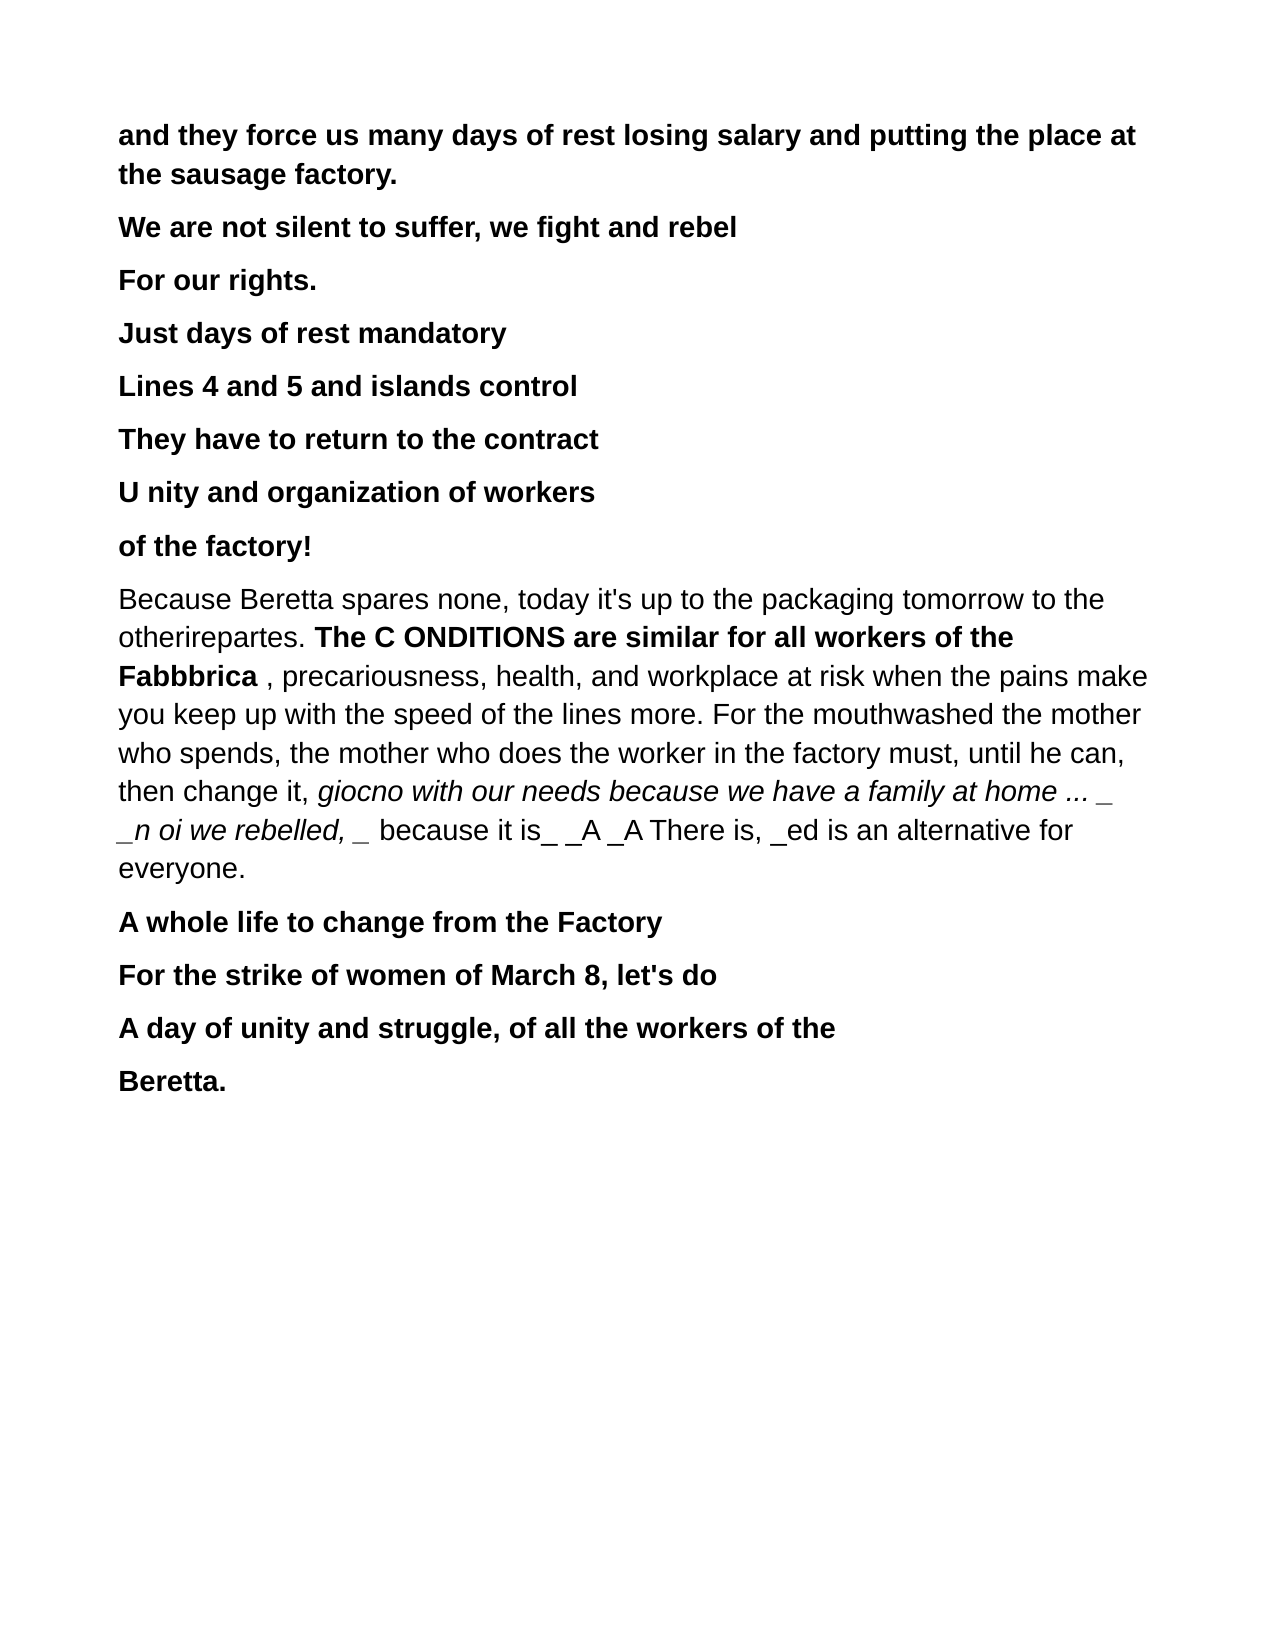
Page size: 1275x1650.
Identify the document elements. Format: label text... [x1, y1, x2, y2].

text A day of unity and struggle, of all the workers of the [118, 1011, 1157, 1044]
text Lines 4 and 5 and islands control [118, 369, 1157, 403]
text of the factory! [118, 528, 1157, 562]
text Just days of rest mandatory [118, 316, 1157, 349]
text and they force us many days of rest losing salary and putting the place at the sausage factory. [118, 118, 1157, 190]
text Beretta. [118, 1064, 1157, 1097]
text For our rights. [118, 263, 1157, 296]
text Because Beretta spares none, today it's up to the packaging tomorrow to the otherirepartes. The C ONDITIONS are similar for all workers of the Fabbbrica , precariousness, health, and workplace at risk when the pains make you keep up with the speed of the lines more. For the mouthwashed the mother who spends, the mother who does the worker in the factory must, until he can, then change it, giocno with our needs because we have a family at home ... _ _n oi we rebelled, _ because it is_ _A _A There is, _ed is an alternative for everyone. [118, 582, 1157, 885]
text We are not silent to suffer, we fight and rebel [118, 210, 1157, 243]
text U nity and organization of workers [118, 475, 1157, 509]
text A whole life to change from the Factory [118, 904, 1157, 938]
text For the strike of women of March 8, let's do [118, 958, 1157, 991]
text They have to return to the contract [118, 422, 1157, 456]
